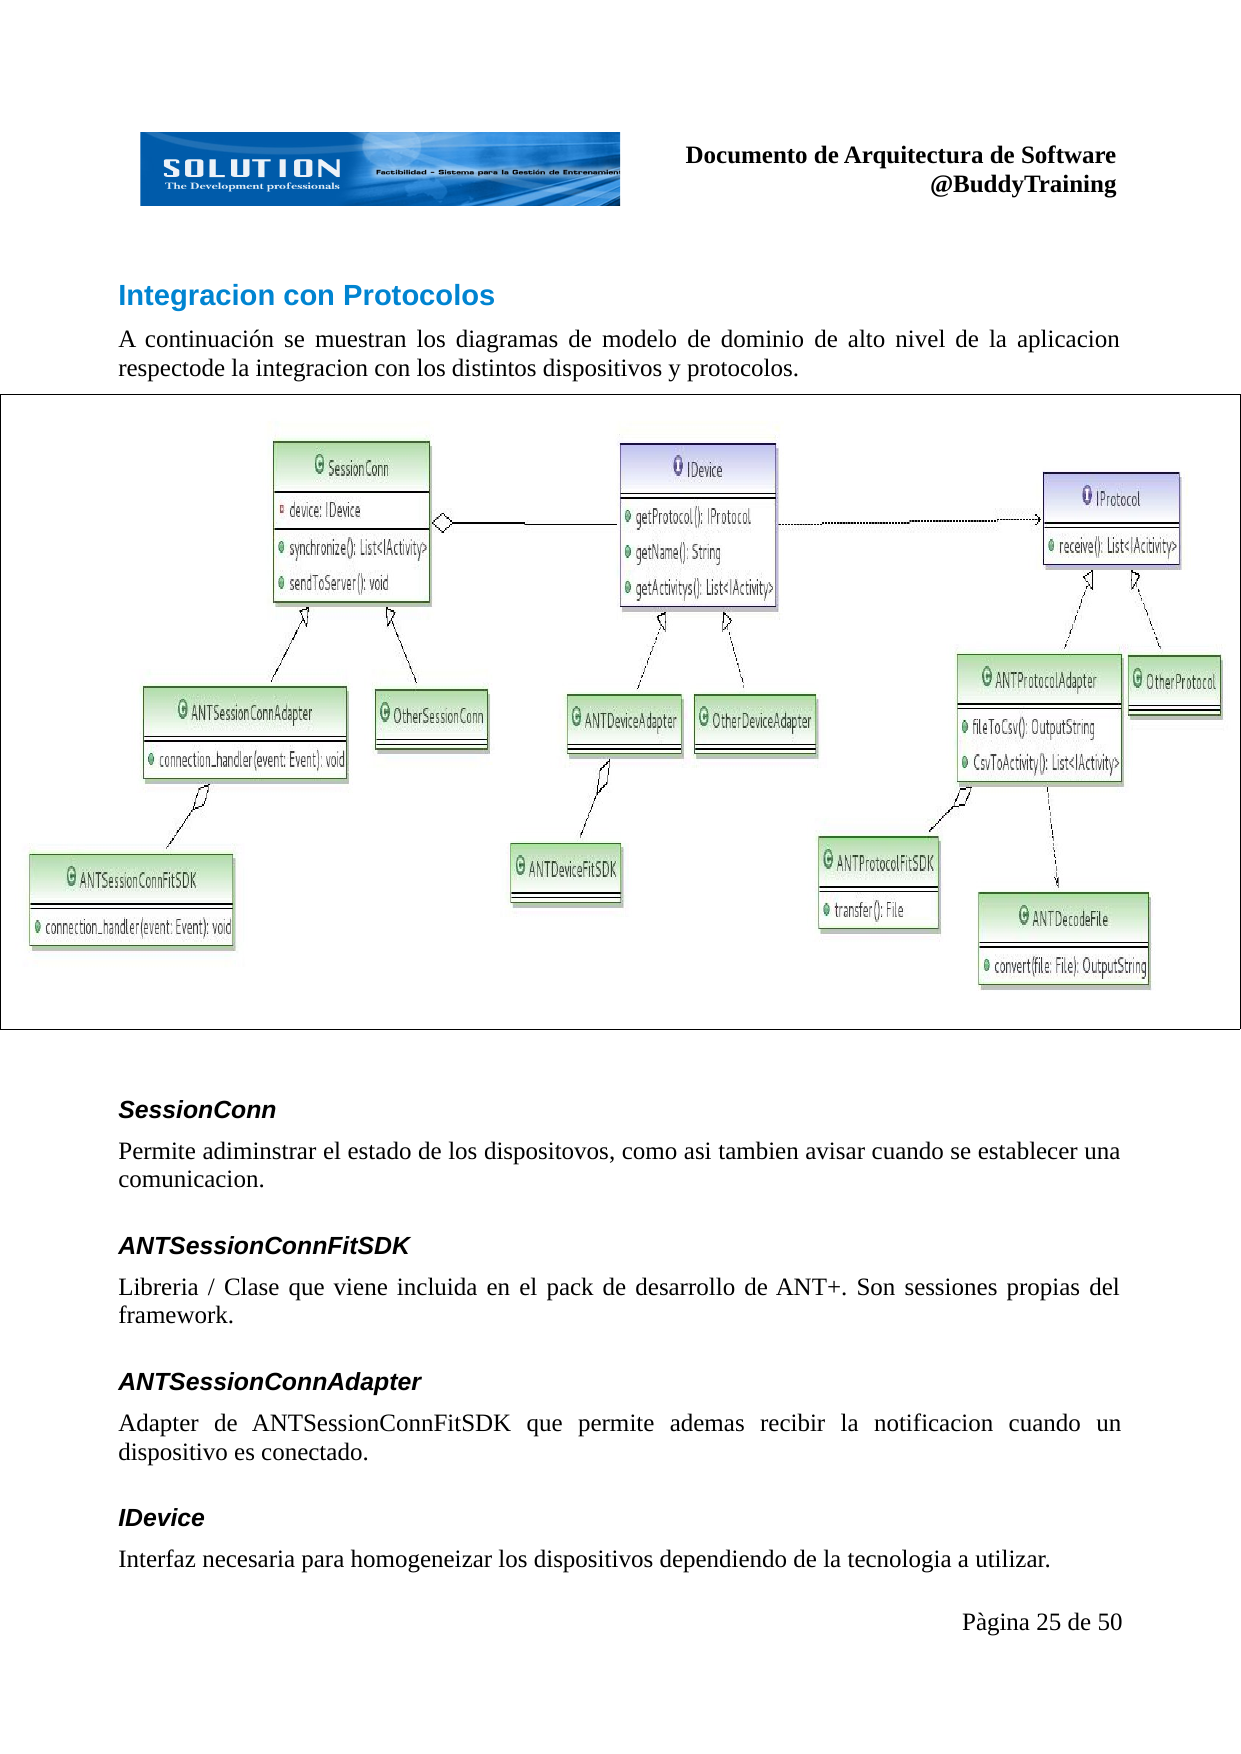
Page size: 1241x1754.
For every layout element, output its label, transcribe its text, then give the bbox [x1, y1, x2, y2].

subtitle ANTSessionConnAdapter [118, 1367, 1122, 1395]
subtitle IDevice [118, 1503, 1122, 1531]
picture [140, 132, 621, 206]
text Adapter de ANTSessionConnFitSDK que permite ademas recibir la notificacion cuando un dispositivo es conectado. [118, 1408, 1122, 1465]
subtitle Integracion con Protocolos [118, 278, 1122, 312]
picture [3, 397, 1238, 1026]
subtitle SessionConn [118, 1095, 1122, 1123]
text A continuación se muestran los diagramas de modelo de dominio de alto nivel de la aplicacion respectode la integracion con los distintos dispositivos y protocolos. [118, 324, 1122, 382]
text Interfaz necesaria para homogeneizar los dispositivos dependiendo de la tecnologia a utilizar. [118, 1544, 1122, 1573]
subtitle ANTSessionConnFitSDK [118, 1231, 1122, 1259]
text Libreria / Clase que viene incluida en el pack de desarrollo de ANT+. Son sessiones propias del framework. [118, 1272, 1122, 1329]
text Permite adiminstrar el estado de los dispositovos, como asi tambien avisar cuando se establecer una comunicacion. [118, 1136, 1122, 1193]
